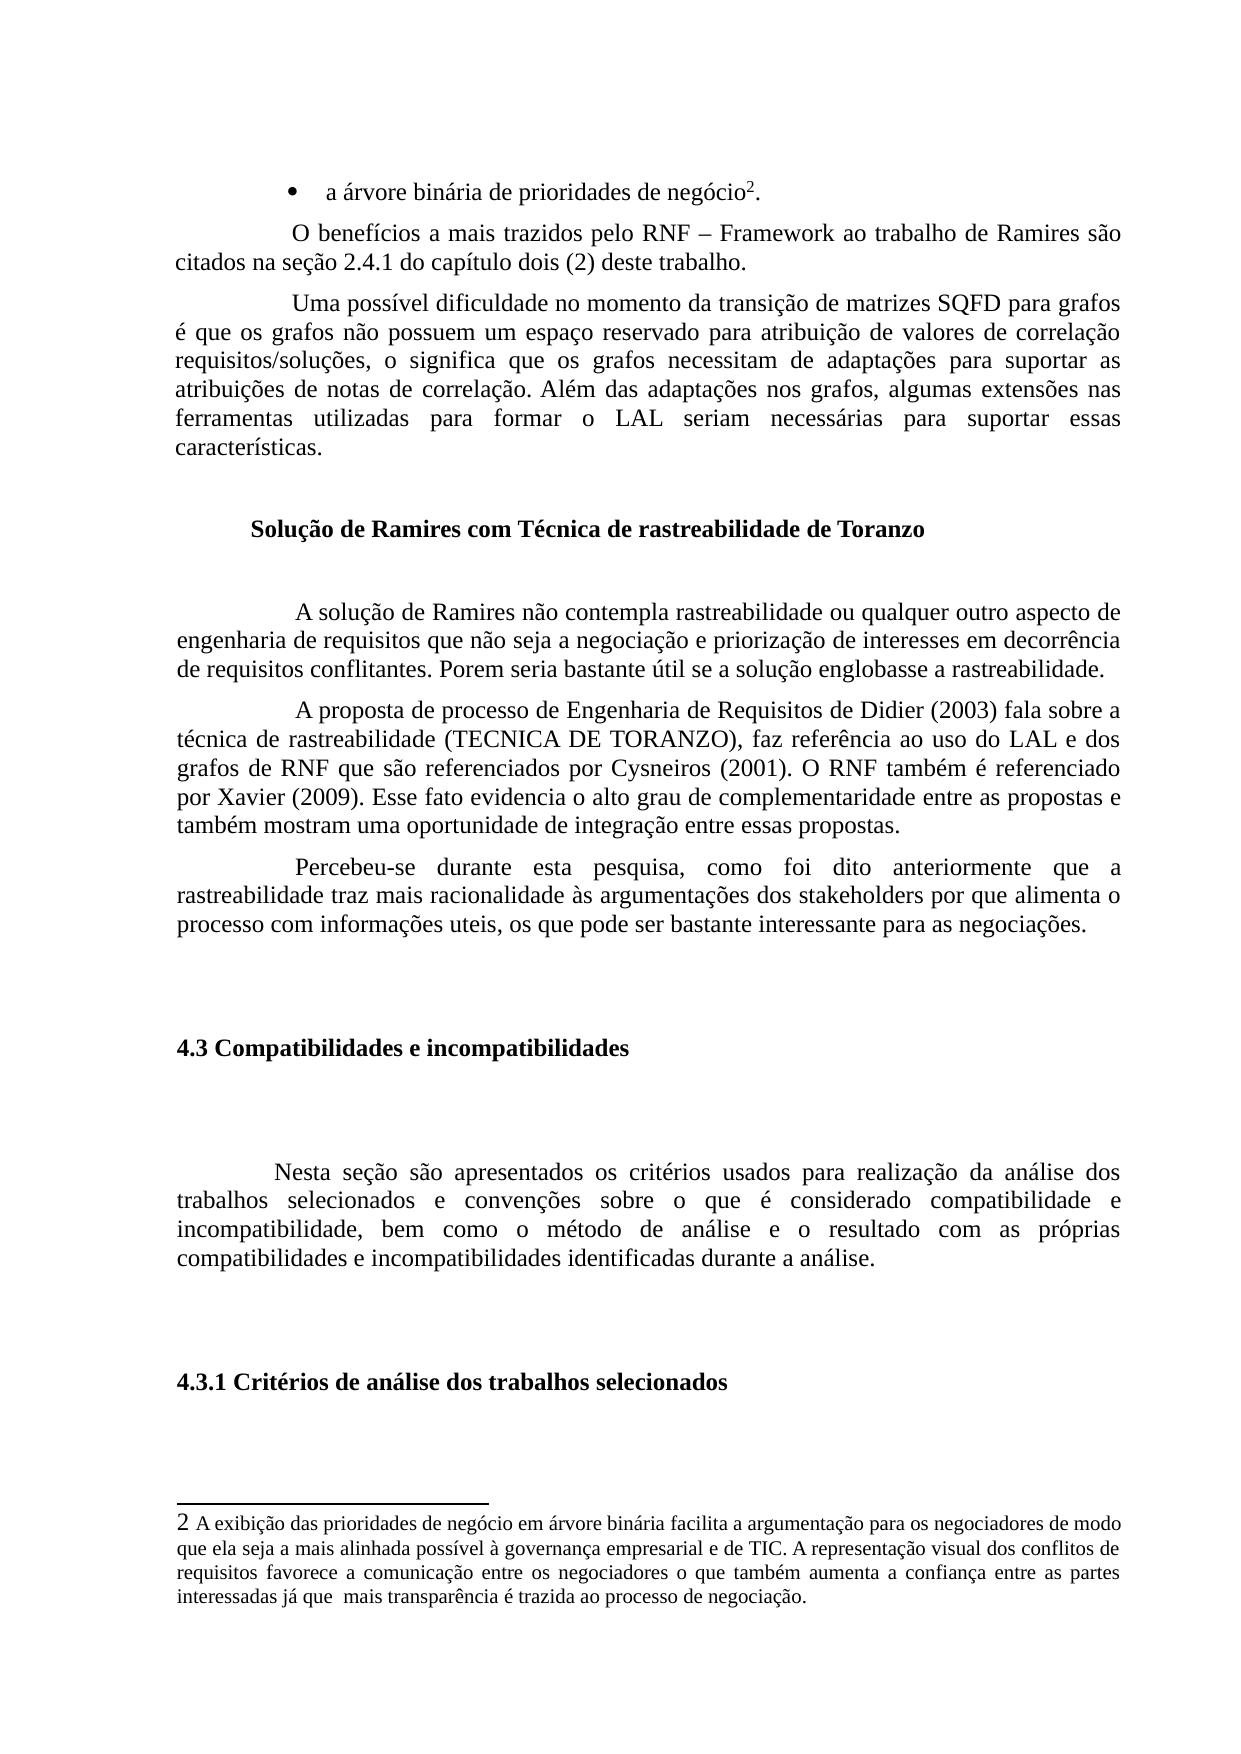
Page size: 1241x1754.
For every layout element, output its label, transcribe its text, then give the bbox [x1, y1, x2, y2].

text Uma possível dificuldade no momento da transição de matrizes SQFD para grafos é que os grafos não possuem um espaço reservado para atribuição de valores de correlação requisitos/soluções, o significa que os grafos necessitam de adaptações para suportar as atribuições de notas de correlação. Além das adaptações nos grafos, algumas extensões nas ferramentas utilizadas para formar o LAL seriam necessárias para suportar essas características. [175, 288, 1122, 460]
text 4.3 Compatibilidades e incompatibilidades [177, 1033, 1122, 1062]
text O benefícios a mais trazidos pelo RNF – Framework ao trabalho de Ramires são citados na seção 2.4.1 do capítulo dois (2) deste trabalho. [175, 218, 1122, 275]
text Percebeu-se durante esta pesquisa, como foi dito anteriormente que a rastreabilidade traz mais racionalidade às argumentações dos stakeholders por que alimenta o processo com informações uteis, os que pode ser bastante interessante para as negociações. [177, 852, 1122, 938]
list a árvore binária de prioridades de negócio. [288, 177, 1122, 205]
text A proposta de processo de Engenharia de Requisitos de Didier (2003) fala sobre a técnica de rastreabilidade (TECNICA DE TORANZO), faz referência ao uso do LAL e dos grafos de RNF que são referenciados por Cysneiros (2001). O RNF também é referenciado por Xavier (2009). Esse fato evidencia o alto grau de complementaridade entre as propostas e também mostram uma oportunidade de integração entre essas propostas. [177, 695, 1122, 839]
text 4.3.1 Critérios de análise dos trabalhos selecionados [177, 1367, 1122, 1395]
text A solução de Ramires não contempla rastreabilidade ou qualquer outro aspecto de engenharia de requisitos que não seja a negociação e priorização de interesses em decorrência de requisitos conflitantes. Porem seria bastante útil se a solução englobasse a rastreabilidade. [177, 597, 1122, 683]
list A exibição das prioridades de negócio em árvore binária facilita a argumentação para os negociadores de modo que ela seja a mais alinhada possível à governança empresarial e de TIC. A representação visual dos conflitos de requisitos favorece a comunicação entre os negociadores o que também aumenta a confiança entre as partes interessadas já que mais transparência é trazida ao processo de negociação. [177, 1507, 1122, 1608]
text Nesta seção são apresentados os critérios usados para realização da análise dos trabalhos selecionados e convenções sobre o que é considerado compatibilidade e incompatibilidade, bem como o método de análise e o resultado com as próprias compatibilidades e incompatibilidades identificadas durante a análise. [177, 1157, 1122, 1272]
text Solução de Ramires com Técnica de rastreabilidade de Toranzo [177, 514, 1122, 543]
